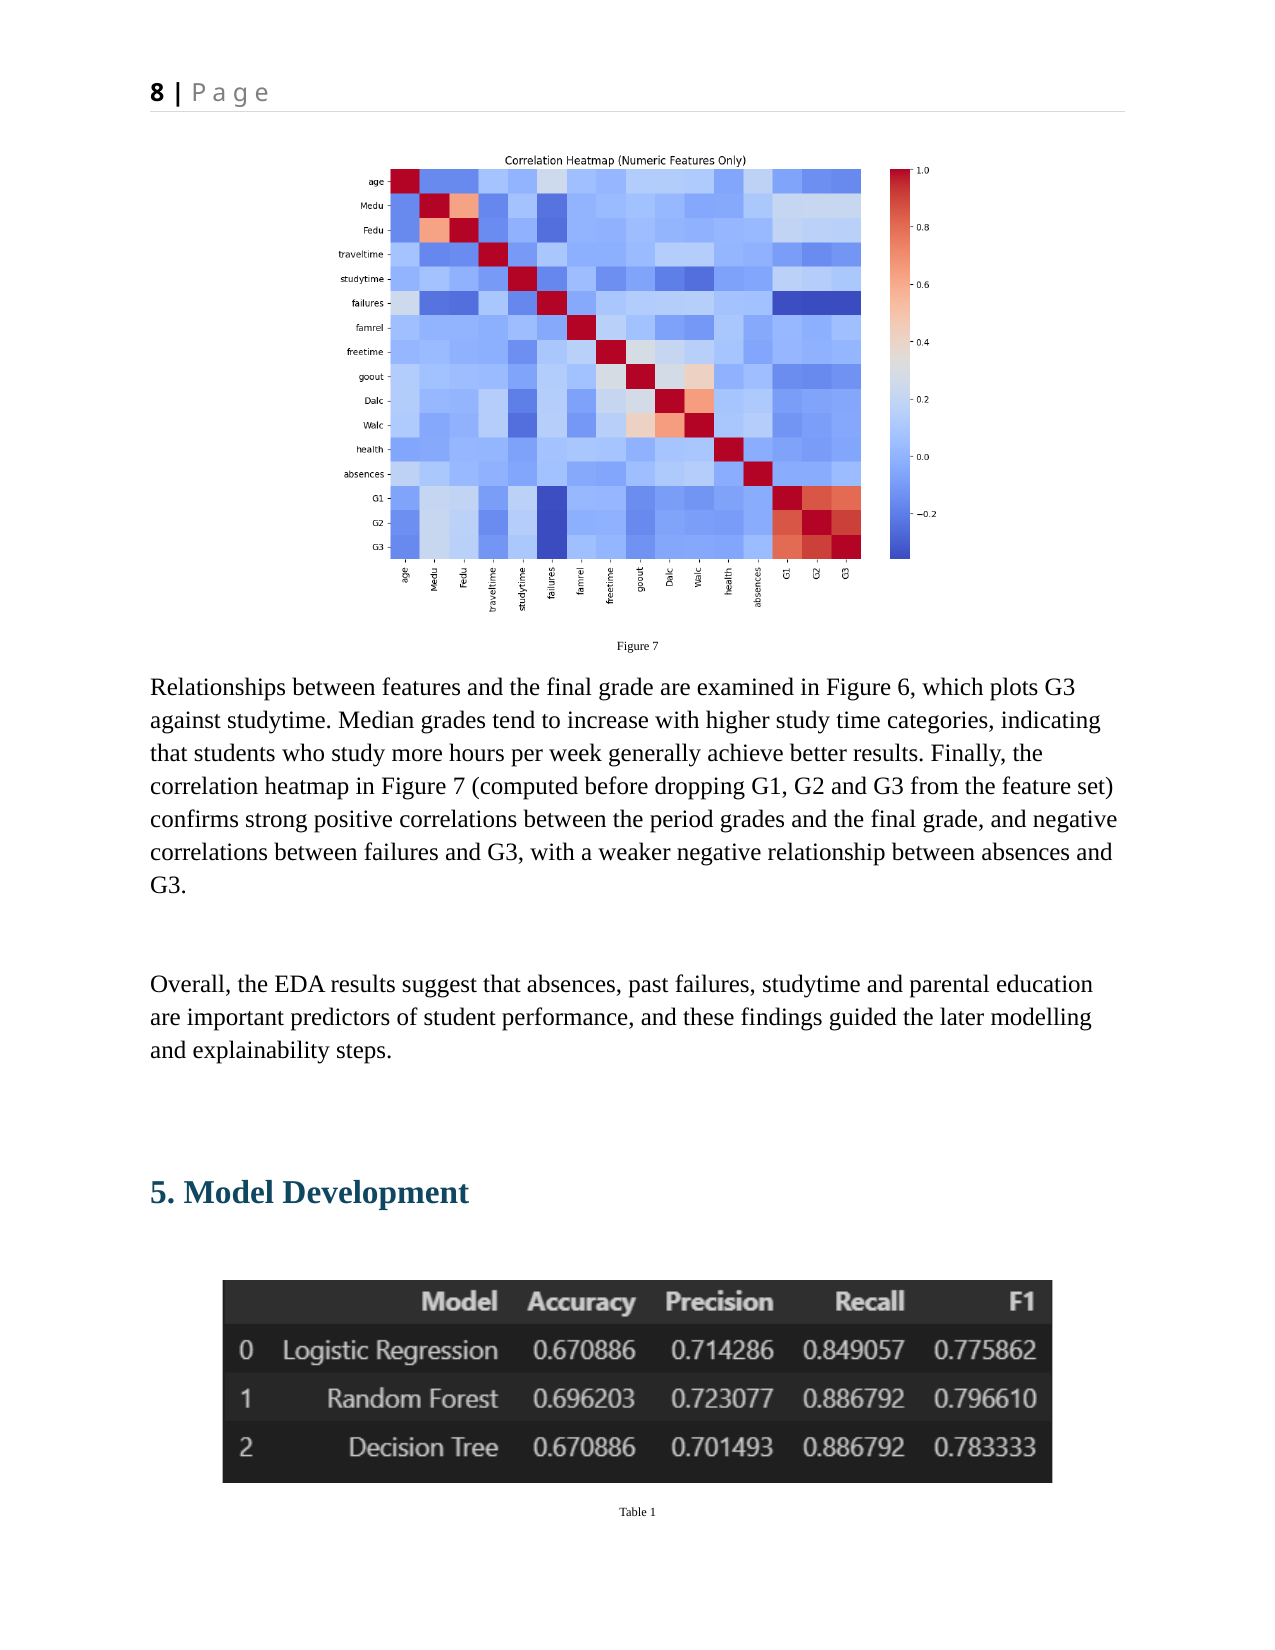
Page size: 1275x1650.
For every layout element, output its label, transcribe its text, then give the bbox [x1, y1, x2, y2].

text Relationships between features and the final grade are examined in Figure 6, which plots G3 against studytime. Median grades tend to increase with higher study time categories, indicating that students who study more hours per week generally achieve better results. Finally, the correlation heatmap in Figure 7 (computed before dropping G1, G2 and G3 from the feature set) confirms strong positive correlations between the period grades and the final grade, and negative correlations between failures and G3, with a weaker negative relationship between absences and G3. [150, 672, 1125, 898]
subtitle 5. Model Development [150, 1172, 1125, 1210]
text Table 1 [150, 1504, 1125, 1519]
text Overall, the EDA results suggest that absences, past failures, studytime and parental education are important predictors of student performance, and these findings guided the later modelling and explainability steps. [150, 969, 1125, 1064]
text Figure 7 [150, 638, 1125, 653]
